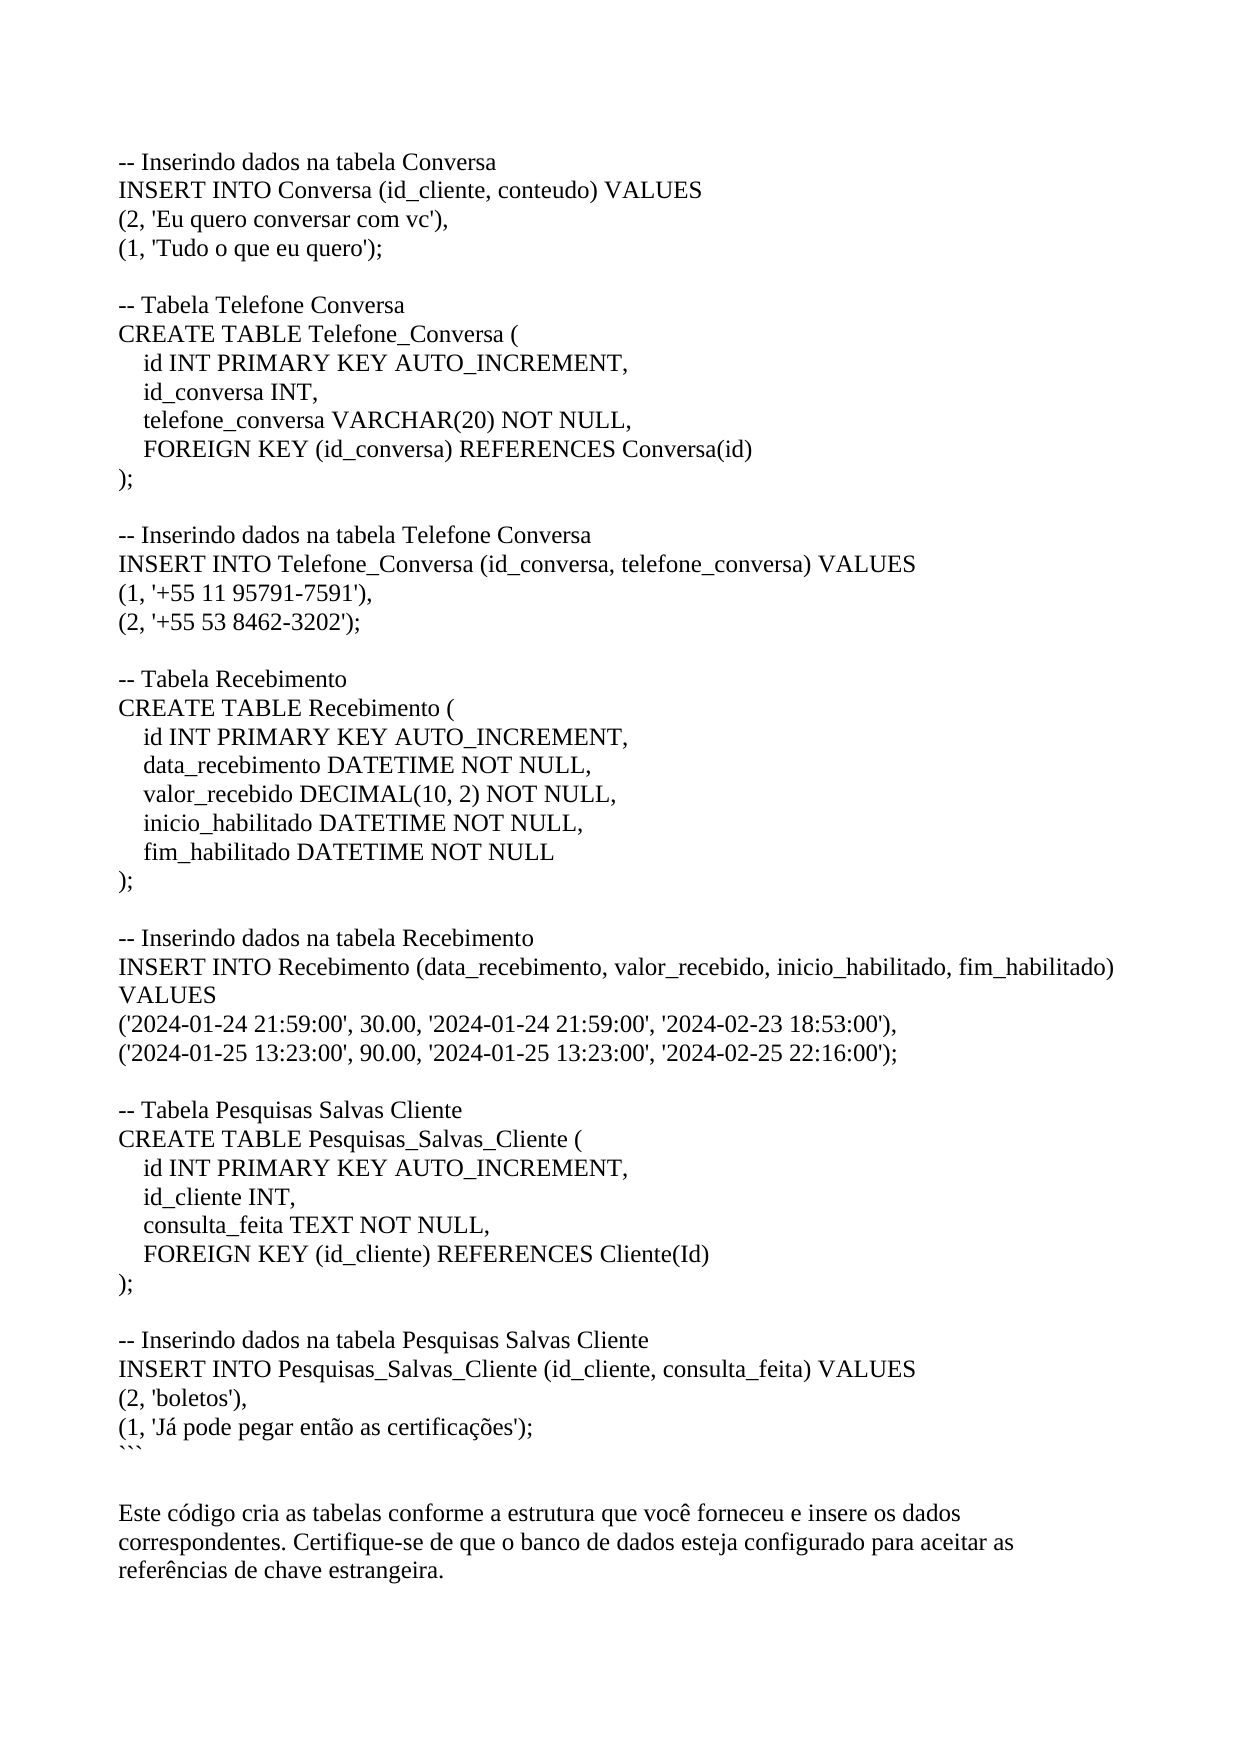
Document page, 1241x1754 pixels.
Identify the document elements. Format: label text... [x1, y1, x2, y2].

text (1, '+55 11 95791-7591'), [118, 578, 1122, 607]
text -- Tabela Pesquisas Salvas Cliente [118, 1096, 1122, 1124]
text fim_habilitado DATETIME NOT NULL [118, 837, 1122, 866]
text id INT PRIMARY KEY AUTO_INCREMENT, [118, 722, 1122, 751]
text -- Inserindo dados na tabela Recebimento [118, 923, 1122, 952]
text ); [118, 463, 1122, 492]
text id INT PRIMARY KEY AUTO_INCREMENT, [118, 1153, 1122, 1182]
text -- Inserindo dados na tabela Telefone Conversa [118, 521, 1122, 549]
text (2, 'boletos'), [118, 1383, 1122, 1412]
text FOREIGN KEY (id_conversa) REFERENCES Conversa(id) [118, 434, 1122, 463]
text valor_recebido DECIMAL(10, 2) NOT NULL, [118, 779, 1122, 808]
text id_cliente INT, [118, 1182, 1122, 1211]
text -- Tabela Recebimento [118, 664, 1122, 693]
text ``` [118, 1441, 1122, 1469]
text INSERT INTO Pesquisas_Salvas_Cliente (id_cliente, consulta_feita) VALUES [118, 1354, 1122, 1383]
text FOREIGN KEY (id_cliente) REFERENCES Cliente(Id) [118, 1239, 1122, 1268]
text (2, '+55 53 8462-3202'); [118, 607, 1122, 636]
text CREATE TABLE Pesquisas_Salvas_Cliente ( [118, 1124, 1122, 1153]
text consulta_feita TEXT NOT NULL, [118, 1211, 1122, 1239]
text ('2024-01-24 21:59:00', 30.00, '2024-01-24 21:59:00', '2024-02-23 18:53:00'), [118, 1009, 1122, 1038]
text (2, 'Eu quero conversar com vc'), [118, 204, 1122, 233]
text ); [118, 1268, 1122, 1297]
text telefone_conversa VARCHAR(20) NOT NULL, [118, 406, 1122, 434]
text (1, 'Já pode pegar então as certificações'); [118, 1412, 1122, 1441]
text ); [118, 866, 1122, 894]
text INSERT INTO Recebimento (data_recebimento, valor_recebido, inicio_habilitado, fim_habilitado) VALUES [118, 952, 1122, 1009]
text id_conversa INT, [118, 377, 1122, 406]
text data_recebimento DATETIME NOT NULL, [118, 751, 1122, 779]
text ('2024-01-25 13:23:00', 90.00, '2024-01-25 13:23:00', '2024-02-25 22:16:00'); [118, 1038, 1122, 1067]
text id INT PRIMARY KEY AUTO_INCREMENT, [118, 348, 1122, 377]
text -- Tabela Telefone Conversa [118, 291, 1122, 319]
text Este código cria as tabelas conforme a estrutura que você forneceu e insere os dados correspondentes. Certifique-se de que o banco de dados esteja configurado para aceitar as referências de chave estrangeira. [118, 1498, 1122, 1584]
text CREATE TABLE Recebimento ( [118, 693, 1122, 722]
text INSERT INTO Conversa (id_cliente, conteudo) VALUES [118, 176, 1122, 204]
text INSERT INTO Telefone_Conversa (id_conversa, telefone_conversa) VALUES [118, 549, 1122, 578]
text inicio_habilitado DATETIME NOT NULL, [118, 808, 1122, 837]
text CREATE TABLE Telefone_Conversa ( [118, 319, 1122, 348]
text -- Inserindo dados na tabela Conversa [118, 147, 1122, 176]
text (1, 'Tudo o que eu quero'); [118, 233, 1122, 262]
text -- Inserindo dados na tabela Pesquisas Salvas Cliente [118, 1326, 1122, 1354]
